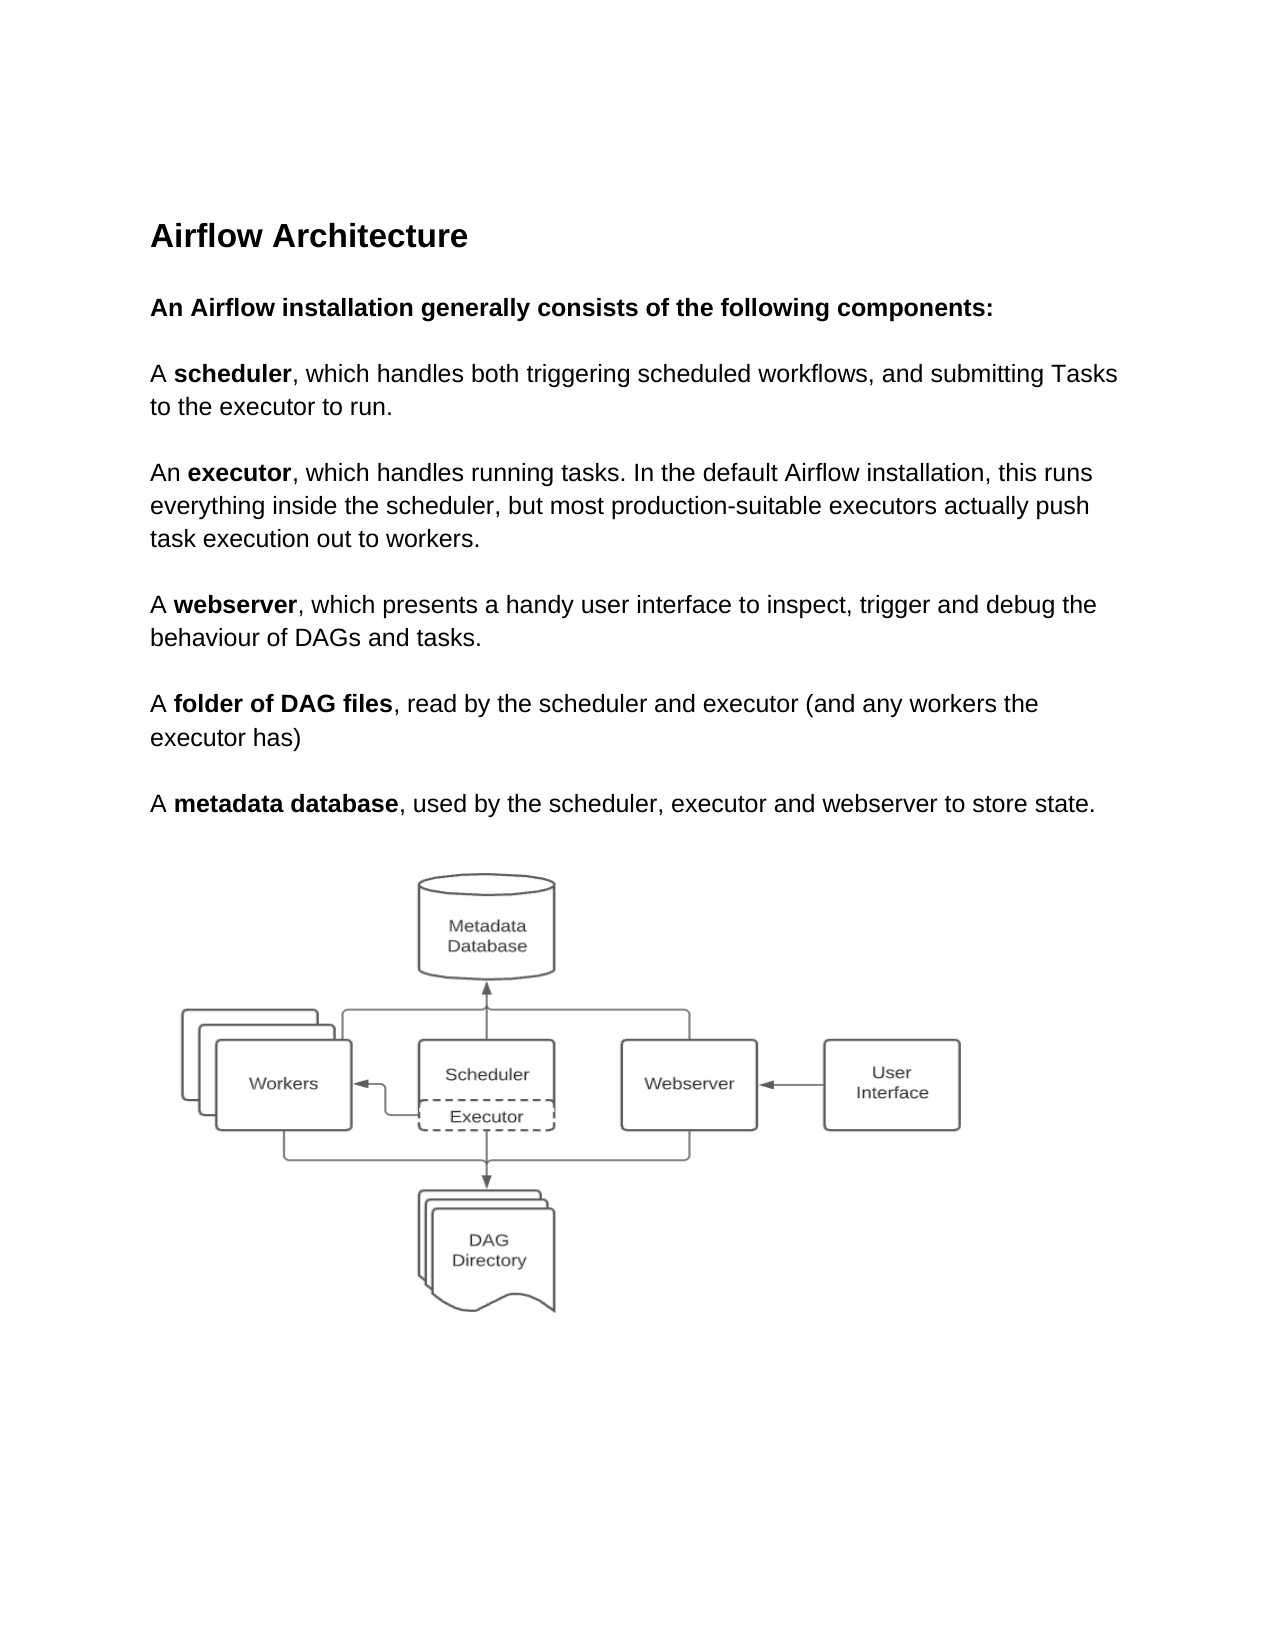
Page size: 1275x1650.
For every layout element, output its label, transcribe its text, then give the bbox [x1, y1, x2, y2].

text An executor, which handles running tasks. In the default Airflow installation, this runs everything inside the scheduler, but most production-suitable executors actually push task execution out to workers. [150, 458, 1125, 553]
text A folder of DAG files, read by the scheduler and executor (and any workers the executor has) [150, 689, 1125, 751]
text A metadata database, used by the scheduler, executor and webserver to store state. [150, 788, 1125, 817]
text A scheduler, which handles both triggering scheduled workflows, and submitting Tasks to the executor to run. [150, 359, 1125, 421]
text Airflow Architecture [150, 216, 1125, 254]
text A webserver, which presents a handy user interface to inspect, trigger and debug the behaviour of DAGs and tasks. [150, 590, 1125, 652]
text An Airflow installation generally consists of the following components: [150, 293, 1125, 322]
picture [150, 854, 988, 1340]
